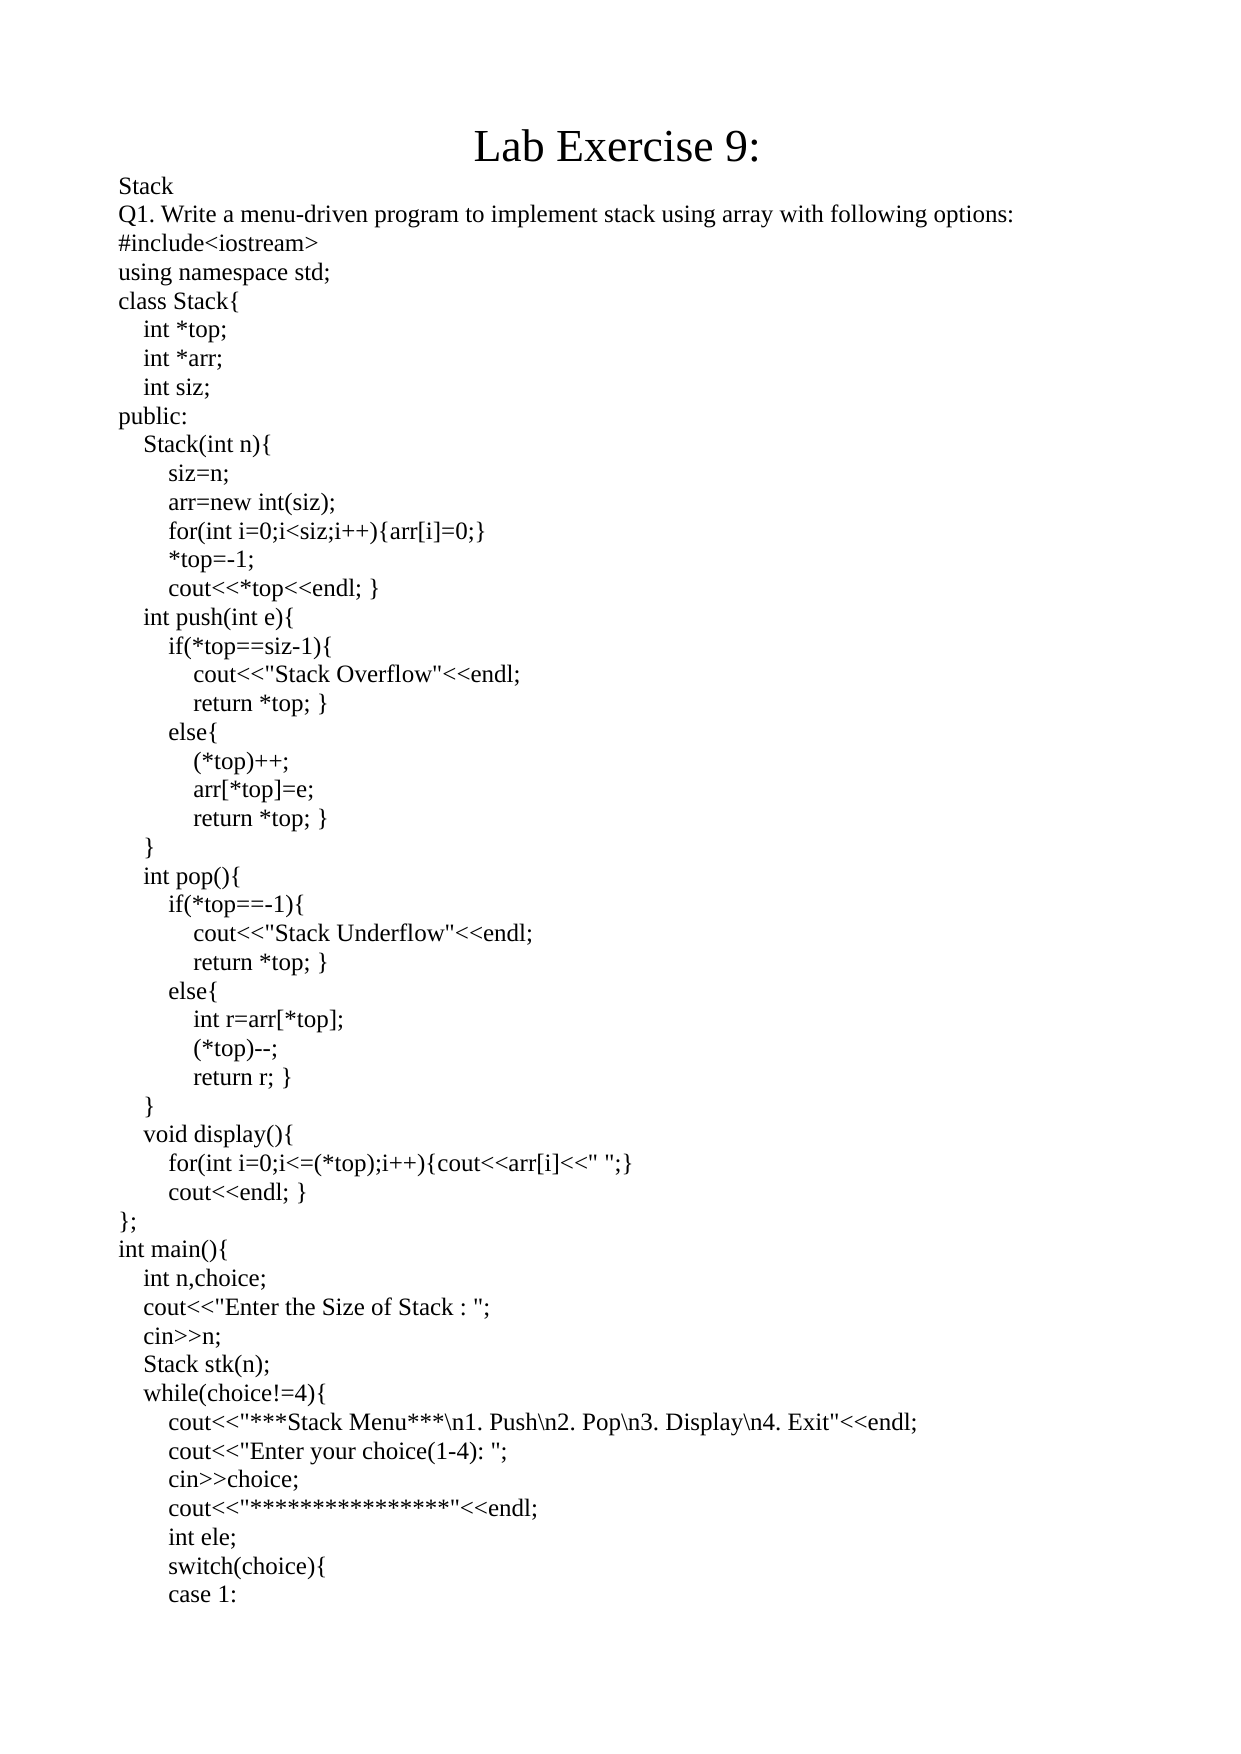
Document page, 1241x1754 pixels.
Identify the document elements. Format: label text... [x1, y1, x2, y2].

text arr[*top]=e; [118, 774, 1122, 803]
text cout<<*top<<endl; } [118, 573, 1122, 602]
text int pop(){ [118, 861, 1122, 889]
text Q1. Write a menu-driven program to implement stack using array with following options: [118, 199, 1122, 228]
text class Stack{ [118, 286, 1122, 314]
text int siz; [118, 372, 1122, 401]
text #include<iostream> [118, 228, 1122, 257]
text Stack stk(n); [118, 1349, 1122, 1378]
text cout<<"***Stack Menu***\n1. Push\n2. Pop\n3. Display\n4. Exit"<<endl; [118, 1407, 1122, 1436]
text *top=-1; [118, 544, 1122, 573]
text using namespace std; [118, 257, 1122, 286]
text } [118, 1091, 1122, 1119]
text for(int i=0;i<siz;i++){arr[i]=0;} [118, 516, 1122, 544]
text int r=arr[*top]; [118, 1004, 1122, 1033]
text int ele; [118, 1522, 1122, 1551]
text return *top; } [118, 947, 1122, 976]
text else{ [118, 976, 1122, 1004]
text } [118, 832, 1122, 861]
text cout<<"Enter the Size of Stack : "; [118, 1292, 1122, 1321]
text cout<<"Stack Overflow"<<endl; [118, 659, 1122, 688]
text if(*top==-1){ [118, 889, 1122, 918]
text (*top)--; [118, 1033, 1122, 1062]
text (*top)++; [118, 746, 1122, 774]
text cout<<"Enter your choice(1-4): "; [118, 1436, 1122, 1464]
text int *top; [118, 314, 1122, 343]
text cout<<endl; } [118, 1177, 1122, 1206]
text while(choice!=4){ [118, 1378, 1122, 1407]
text Stack [118, 171, 1122, 199]
text int push(int e){ [118, 602, 1122, 631]
text for(int i=0;i<=(*top);i++){cout<<arr[i]<<" ";} [118, 1148, 1122, 1177]
text void display(){ [118, 1119, 1122, 1148]
text int *arr; [118, 343, 1122, 372]
text switch(choice){ [118, 1551, 1122, 1579]
text cin>>n; [118, 1321, 1122, 1349]
text cin>>choice; [118, 1464, 1122, 1493]
text siz=n; [118, 458, 1122, 487]
text int main(){ [118, 1234, 1122, 1263]
text return r; } [118, 1062, 1122, 1091]
text }; [118, 1206, 1122, 1234]
text Stack(int n){ [118, 429, 1122, 458]
text cout<<"****************"<<endl; [118, 1493, 1122, 1522]
text cout<<"Stack Underflow"<<endl; [118, 918, 1122, 947]
text arr=new int(siz); [118, 487, 1122, 516]
text Lab Exercise 9: [118, 118, 1122, 171]
text return *top; } [118, 688, 1122, 717]
text else{ [118, 717, 1122, 746]
text int n,choice; [118, 1263, 1122, 1292]
text public: [118, 401, 1122, 429]
text case 1: [118, 1579, 1122, 1608]
text if(*top==siz-1){ [118, 631, 1122, 659]
text return *top; } [118, 803, 1122, 832]
